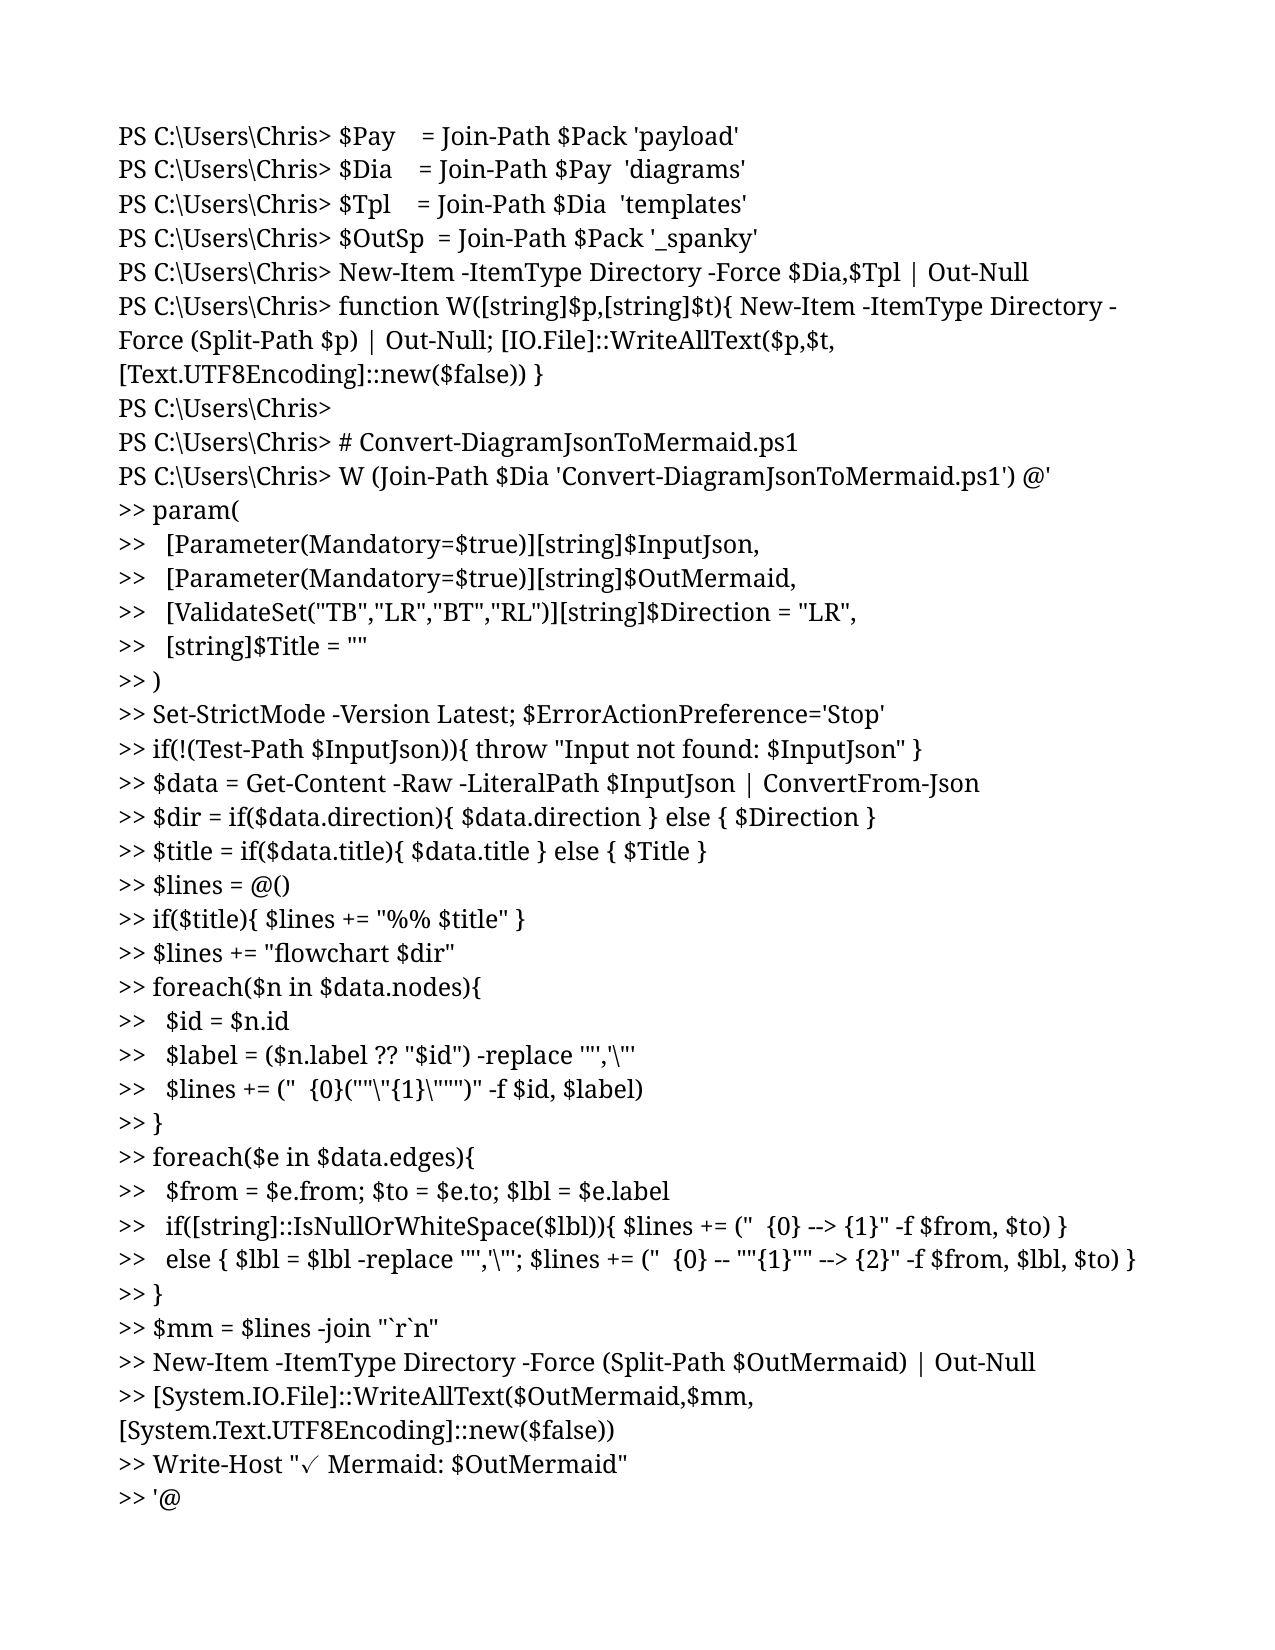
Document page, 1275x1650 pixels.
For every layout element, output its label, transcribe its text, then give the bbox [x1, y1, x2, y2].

text >> foreach($n in $data.nodes){ [118, 970, 1157, 1004]
text PS C:\Users\Chris> [118, 391, 1157, 425]
text >> $dir = if($data.direction){ $data.direction } else { $Direction } [118, 799, 1157, 833]
text >> $mm = $lines -join "`r`n" [118, 1310, 1157, 1344]
text PS C:\Users\Chris> New-Item -ItemType Directory -Force $Dia,$Tpl | Out-Null [118, 254, 1157, 288]
text PS C:\Users\Chris> function W([string]$p,[string]$t){ New-Item -ItemType Directory -Force (Split-Path $p) | Out-Null; [IO.File]::WriteAllText($p,$t,[Text.UTF8Encoding]::new($false)) } [118, 288, 1157, 391]
text PS C:\Users\Chris> # Convert-DiagramJsonToMermaid.ps1 [118, 425, 1157, 459]
text PS C:\Users\Chris> $Pay = Join-Path $Pack 'payload' [118, 118, 1157, 152]
text >> if(!(Test-Path $InputJson)){ throw "Input not found: $InputJson" } [118, 731, 1157, 765]
text >> [Parameter(Mandatory=$true)][string]$InputJson, [118, 527, 1157, 561]
text >> [ValidateSet("TB","LR","BT","RL")][string]$Direction = "LR", [118, 595, 1157, 629]
text >> } [118, 1106, 1157, 1140]
text >> $title = if($data.title){ $data.title } else { $Title } [118, 833, 1157, 867]
text PS C:\Users\Chris> $OutSp = Join-Path $Pack '_spanky' [118, 220, 1157, 254]
text >> $lines += (" {0}(""\"{1}\""")" -f $id, $label) [118, 1072, 1157, 1106]
text >> Set-StrictMode -Version Latest; $ErrorActionPreference='Stop' [118, 697, 1157, 731]
text >> if($title){ $lines += "%% $title" } [118, 902, 1157, 936]
text >> [System.IO.File]::WriteAllText($OutMermaid,$mm,[System.Text.UTF8Encoding]::new($false)) [118, 1378, 1157, 1447]
text >> else { $lbl = $lbl -replace '"','\"'; $lines += (" {0} -- ""{1}"" --> {2}" -f $from, $lbl, $to) } [118, 1242, 1157, 1276]
text >> $id = $n.id [118, 1004, 1157, 1038]
text PS C:\Users\Chris> $Dia = Join-Path $Pay 'diagrams' [118, 152, 1157, 186]
text >> $lines += "flowchart $dir" [118, 936, 1157, 970]
text >> foreach($e in $data.edges){ [118, 1140, 1157, 1174]
text >> New-Item -ItemType Directory -Force (Split-Path $OutMermaid) | Out-Null [118, 1344, 1157, 1378]
text >> if([string]::IsNullOrWhiteSpace($lbl)){ $lines += (" {0} --> {1}" -f $from, $to) } [118, 1208, 1157, 1242]
text >> $from = $e.from; $to = $e.to; $lbl = $e.label [118, 1174, 1157, 1208]
text >> [string]$Title = "" [118, 629, 1157, 663]
text PS C:\Users\Chris> $Tpl = Join-Path $Dia 'templates' [118, 186, 1157, 220]
text >> Write-Host "✓ Mermaid: $OutMermaid" [118, 1447, 1157, 1481]
text >> } [118, 1276, 1157, 1310]
text >> $label = ($n.label ?? "$id") -replace '"','\"' [118, 1038, 1157, 1072]
text >> param( [118, 493, 1157, 527]
text PS C:\Users\Chris> W (Join-Path $Dia 'Convert-DiagramJsonToMermaid.ps1') @' [118, 459, 1157, 493]
text >> $lines = @() [118, 867, 1157, 902]
text >> ) [118, 663, 1157, 697]
text >> '@ [118, 1481, 1157, 1515]
text >> [Parameter(Mandatory=$true)][string]$OutMermaid, [118, 561, 1157, 595]
text >> $data = Get-Content -Raw -LiteralPath $InputJson | ConvertFrom-Json [118, 765, 1157, 799]
